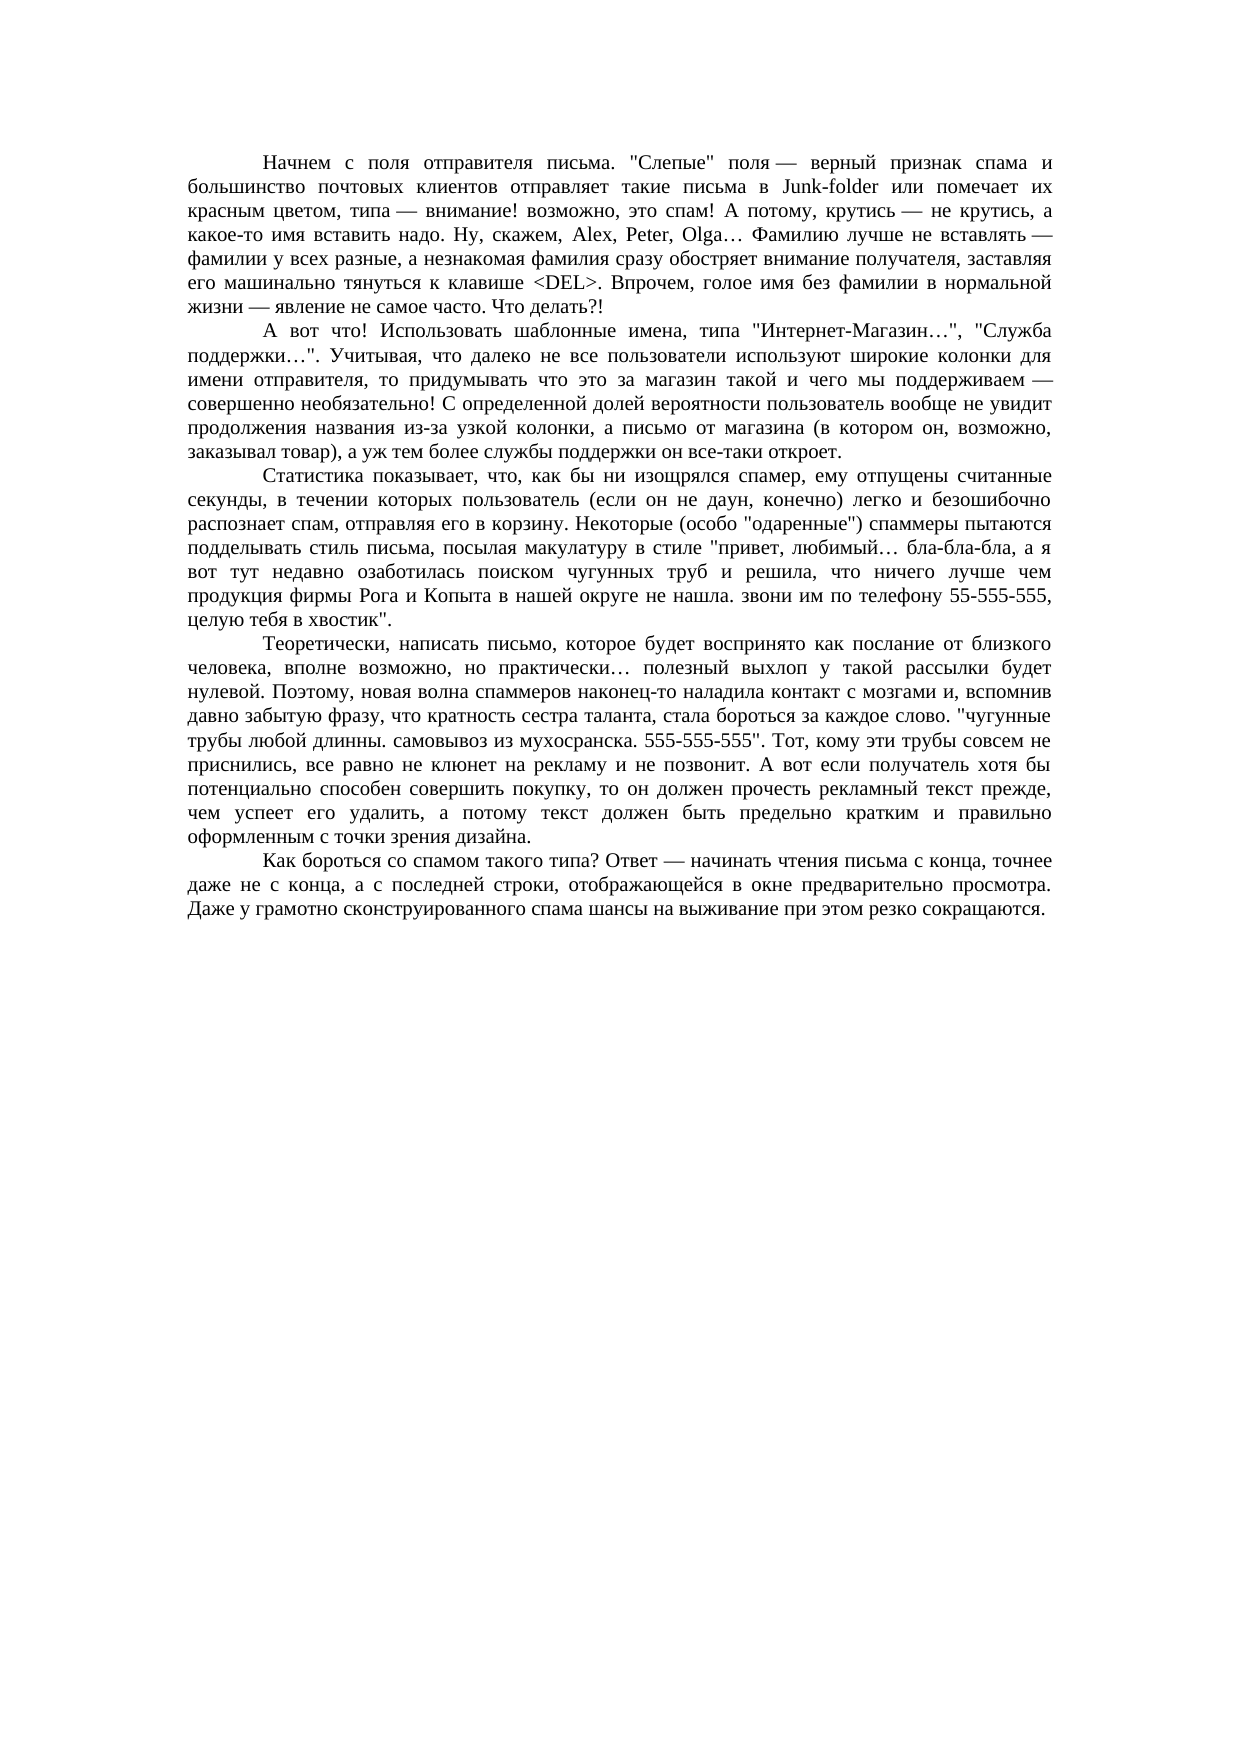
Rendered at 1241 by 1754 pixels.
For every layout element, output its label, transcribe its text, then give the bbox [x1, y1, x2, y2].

text Как бороться со спамом такого типа? Ответ — начинать чтения письма с конца, точнее даже не с конца, а с последней строки, отображающейся в окне предварительно просмотра. Даже у грамотно сконструированного спама шансы на выживание при этом резко сокращаются. [187, 848, 1053, 920]
text Теоретически, написать письмо, которое будет воспринято как послание от близкого человека, вполне возможно, но практически… полезный выхлоп у такой рассылки будет нулевой. Поэтому, новая волна спаммеров наконец-то наладила контакт с мозгами и, вспомнив давно забытую фразу, что кратность сестра таланта, стала бороться за каждое слово. "чугунные трубы любой длинны. самовывоз из мухосранска. 555-555-555". Тот, кому эти трубы совсем не приснились, все равно не клюнет на рекламу и не позвонит. А вот если получатель хотя бы потенциально способен совершить покупку, то он должен прочесть рекламный текст прежде, чем успеет его удалить, а потому текст должен быть предельно кратким и правильно оформленным с точки зрения дизайна. [187, 631, 1053, 848]
text А вот что! Использовать шаблонные имена, типа "Интернет-Магазин…", "Служба поддержки…". Учитывая, что далеко не все пользователи используют широкие колонки для имени отправителя, то придумывать что это за магазин такой и чего мы поддерживаем — совершенно необязательно! С определенной долей вероятности пользователь вообще не увидит продолжения названия из-за узкой колонки, а письмо от магазина (в котором он, возможно, заказывал товар), а уж тем более службы поддержки он все-таки откроет. [187, 318, 1053, 463]
text Статистика показывает, что, как бы ни изощрялся спамер, ему отпущены считанные секунды, в течении которых пользователь (если он не даун, конечно) легко и безошибочно распознает спам, отправляя его в корзину. Некоторые (особо "одаренные") спаммеры пытаются подделывать стиль письма, посылая макулатуру в стиле "привет, любимый… бла-бла-бла, а я вот тут недавно озаботилась поиском чугунных труб и решила, что ничего лучше чем продукция фирмы Рога и Копыта в нашей округе не нашла. звони им по телефону 55-555-555, целую тебя в хвостик". [187, 463, 1053, 631]
text Начнем с поля отправителя письма. "Слепые" поля — верный признак спама и большинство почтовых клиентов отправляет такие письма в Junk-folder или помечает их красным цветом, типа — внимание! возможно, это спам! А потому, крутись — не крутись, а какое-то имя вставить надо. Ну, скажем, Alex, Peter, Olga… Фамилию лучше не вставлять — фамилии у всех разные, а незнакомая фамилия сразу обостряет внимание получателя, заставляя его машинально тянуться к клавише <DEL>. Впрочем, голое имя без фамилии в нормальной жизни — явление не самое часто. Что делать?! [187, 150, 1053, 318]
